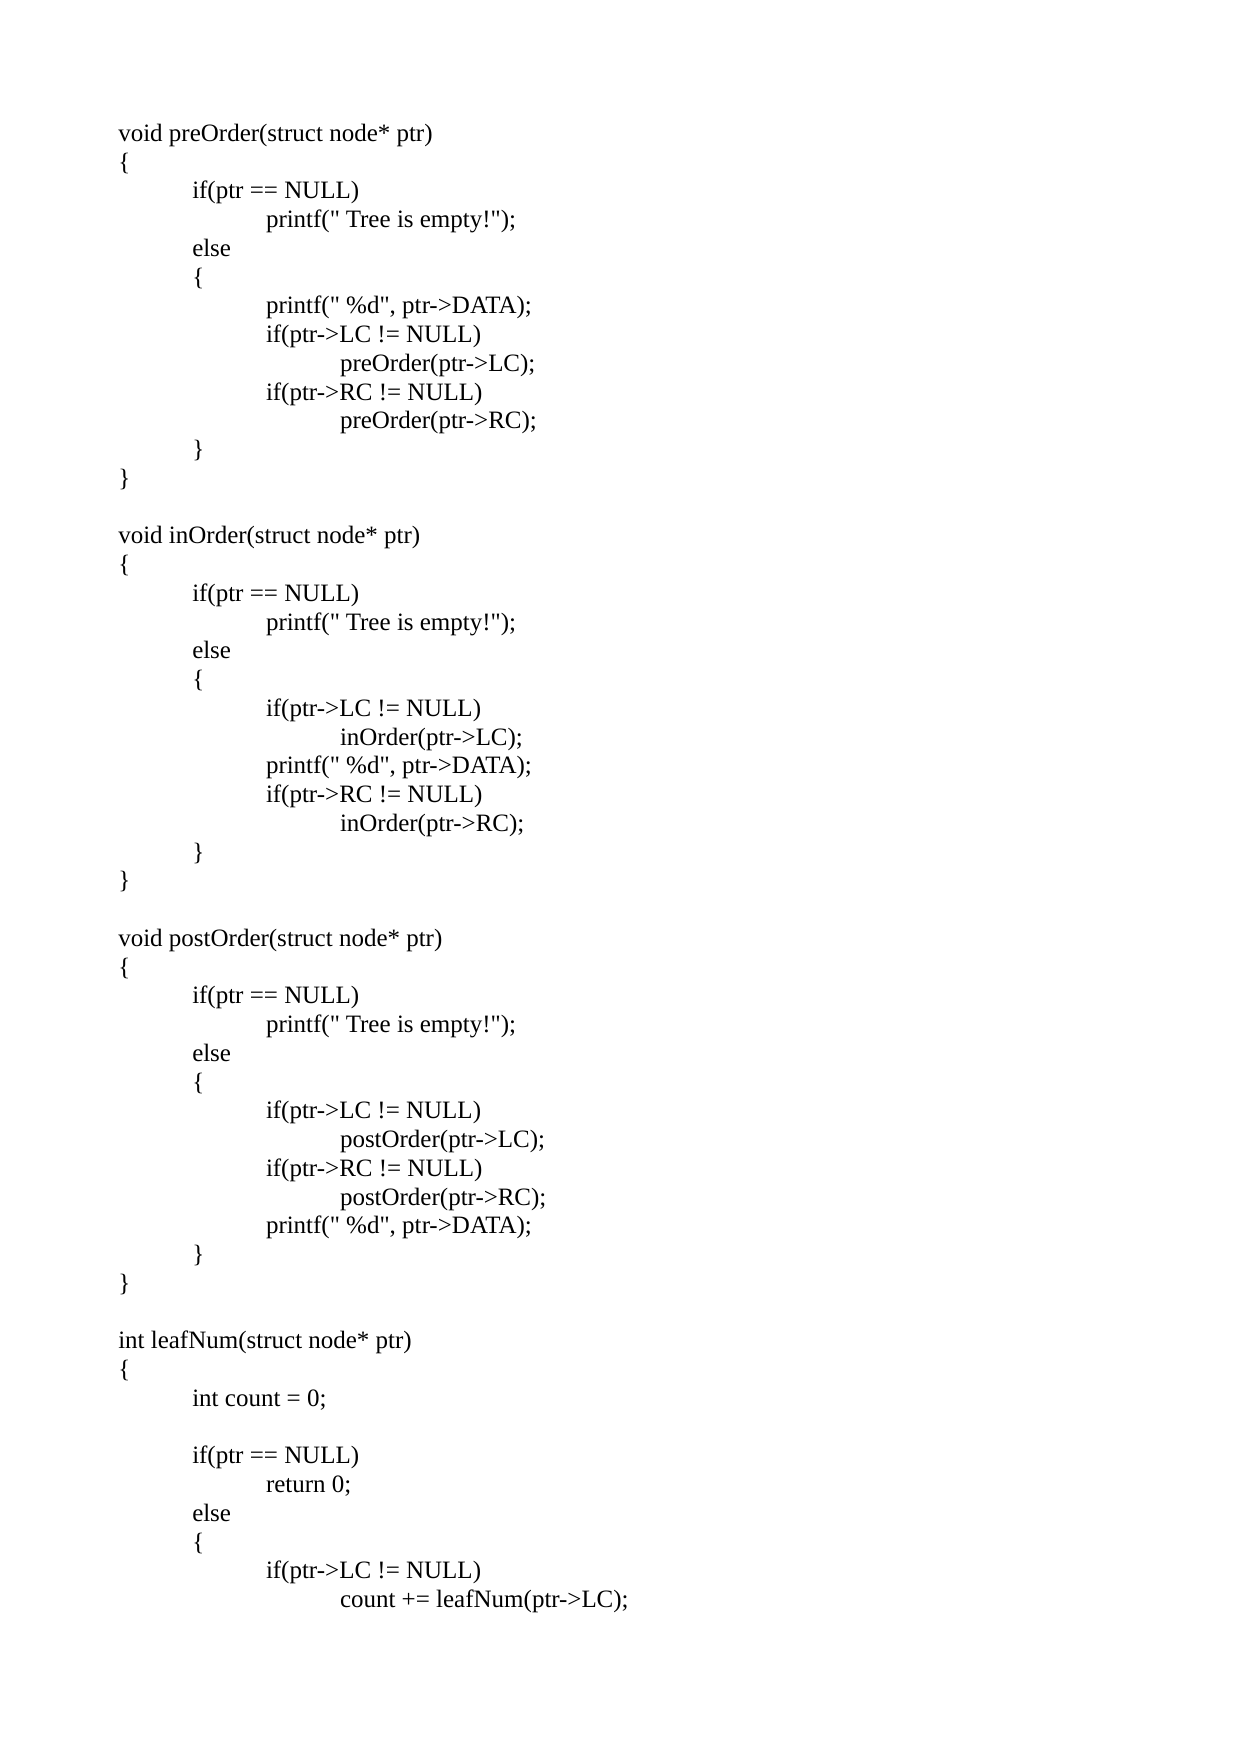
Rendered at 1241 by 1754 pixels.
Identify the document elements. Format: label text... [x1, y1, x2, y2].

text { [118, 1527, 1122, 1556]
text printf(" %d", ptr->DATA); [118, 1211, 1122, 1239]
text if(ptr->LC != NULL) [118, 319, 1122, 348]
text { [118, 147, 1122, 176]
text if(ptr->LC != NULL) [118, 693, 1122, 722]
text { [118, 1354, 1122, 1383]
text preOrder(ptr->RC); [118, 406, 1122, 434]
text { [118, 262, 1122, 291]
text count += leafNum(ptr->LC); [118, 1584, 1122, 1613]
text if(ptr->LC != NULL) [118, 1096, 1122, 1124]
text void inOrder(struct node* ptr) [118, 521, 1122, 549]
text } [118, 866, 1122, 894]
text if(ptr->LC != NULL) [118, 1556, 1122, 1584]
text if(ptr->RC != NULL) [118, 779, 1122, 808]
text postOrder(ptr->RC); [118, 1182, 1122, 1211]
text if(ptr == NULL) [118, 176, 1122, 204]
text else [118, 636, 1122, 664]
text { [118, 549, 1122, 578]
text printf(" %d", ptr->DATA); [118, 291, 1122, 319]
text if(ptr == NULL) [118, 578, 1122, 607]
text inOrder(ptr->LC); [118, 722, 1122, 751]
text } [118, 1239, 1122, 1268]
text } [118, 837, 1122, 866]
text int count = 0; [118, 1383, 1122, 1412]
text int leafNum(struct node* ptr) [118, 1326, 1122, 1354]
text inOrder(ptr->RC); [118, 808, 1122, 837]
text void preOrder(struct node* ptr) [118, 118, 1122, 147]
text } [118, 463, 1122, 492]
text } [118, 434, 1122, 463]
text } [118, 1268, 1122, 1297]
text else [118, 233, 1122, 262]
text { [118, 664, 1122, 693]
text printf(" %d", ptr->DATA); [118, 751, 1122, 779]
text if(ptr->RC != NULL) [118, 377, 1122, 406]
text { [118, 952, 1122, 981]
text if(ptr->RC != NULL) [118, 1153, 1122, 1182]
text { [118, 1067, 1122, 1096]
text if(ptr == NULL) [118, 1441, 1122, 1469]
text else [118, 1038, 1122, 1067]
text void postOrder(struct node* ptr) [118, 923, 1122, 952]
text if(ptr == NULL) [118, 981, 1122, 1009]
text printf(" Tree is empty!"); [118, 1009, 1122, 1038]
text else [118, 1498, 1122, 1527]
text postOrder(ptr->LC); [118, 1124, 1122, 1153]
text printf(" Tree is empty!"); [118, 204, 1122, 233]
text return 0; [118, 1469, 1122, 1498]
text preOrder(ptr->LC); [118, 348, 1122, 377]
text printf(" Tree is empty!"); [118, 607, 1122, 636]
